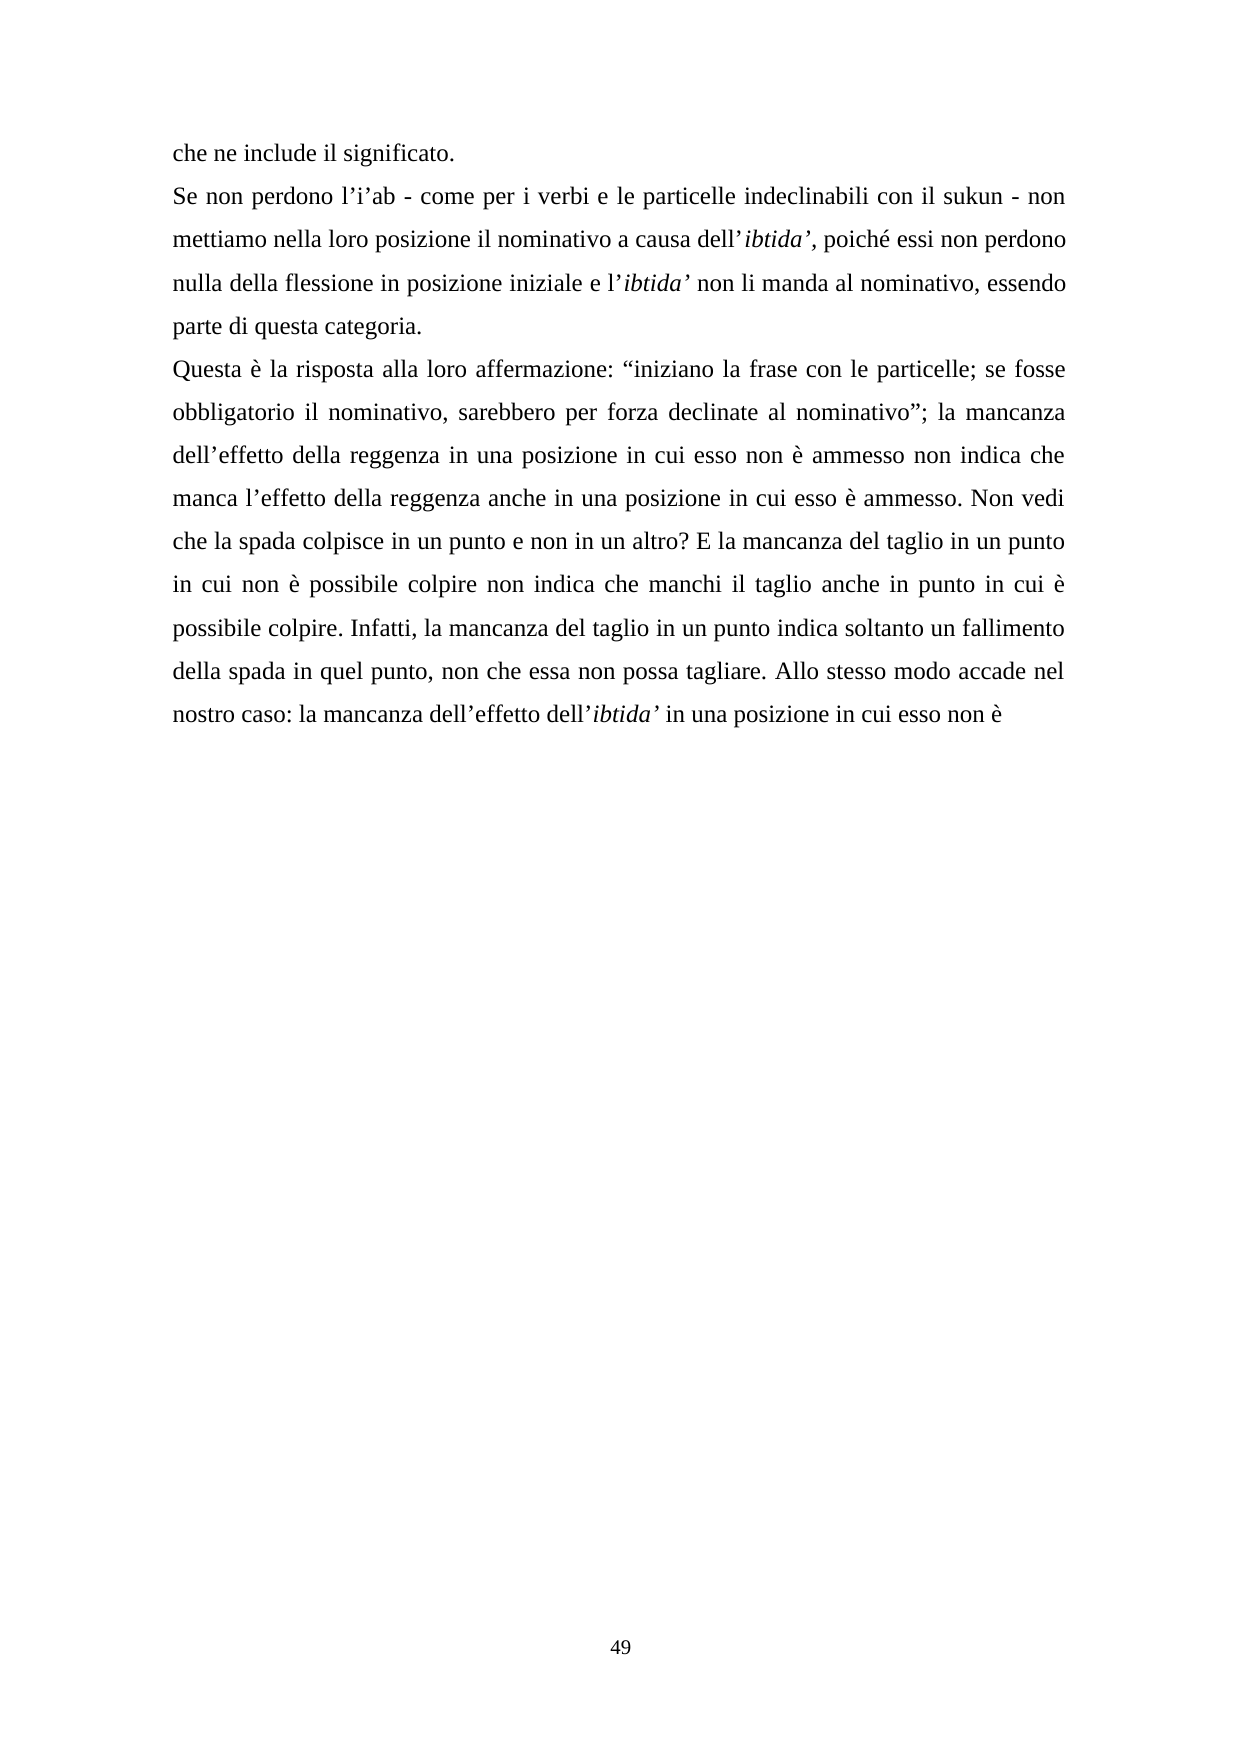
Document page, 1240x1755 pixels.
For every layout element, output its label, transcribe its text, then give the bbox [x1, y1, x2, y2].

text che ne include il significato. [172, 138, 1067, 167]
text Questa è la risposta alla loro affermazione: “iniziano la frase con le particelle; se fosse obbligatorio il nominativo, sarebbero per forza declinate al nominativo”; la mancanza dell’effetto della reggenza in una posizione in cui esso non è ammesso non indica che manca l’effetto della reggenza anche in una posizione in cui esso è ammesso. Non vedi che la spada colpisce in un punto e non in un altro? E la mancanza del taglio in un punto in cui non è possibile colpire non indica che manchi il taglio anche in punto in cui è possibile colpire. Infatti, la mancanza del taglio in un punto indica soltanto un fallimento della spada in quel punto, non che essa non possa tagliare. Allo stesso modo accade nel nostro caso: la mancanza dell’effetto dell’ibtida’ in una posizione in cui esso non è [172, 354, 1067, 728]
text Se non perdono l’i’ab - come per i verbi e le particelle indeclinabili con il sukun - non mettiamo nella loro posizione il nominativo a causa dell’ibtida’, poiché essi non perdono nulla della flessione in posizione iniziale e l’ibtida’ non li manda al nominativo, essendo parte di questa categoria. [172, 181, 1067, 339]
